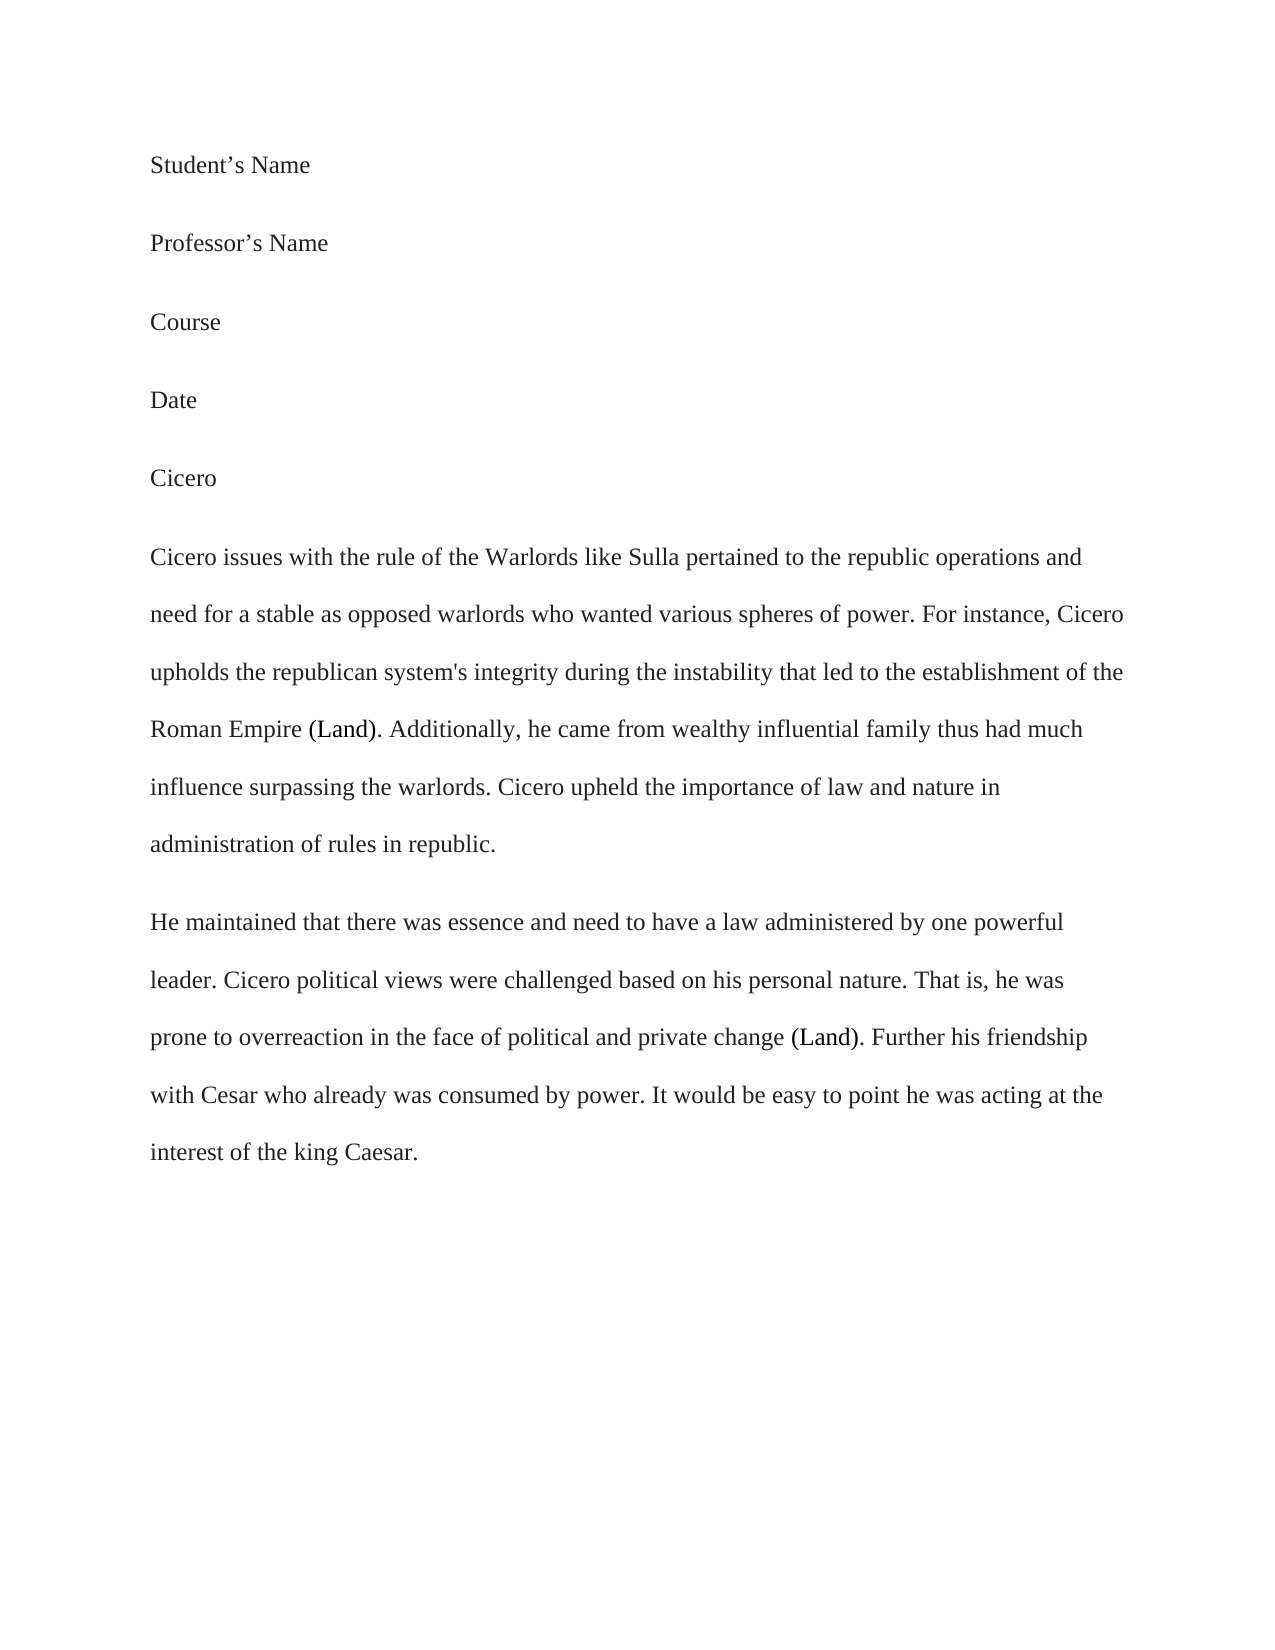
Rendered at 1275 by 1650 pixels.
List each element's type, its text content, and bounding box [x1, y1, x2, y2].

text Professor’s Name [150, 228, 1125, 257]
text Course [150, 307, 1125, 335]
text Date [150, 385, 1125, 414]
text Cicero issues with the rule of the Warlords like Sulla pertained to the republic operations and need for a stable as opposed warlords who wanted various spheres of power. For instance, Cicero upholds the republican system's integrity during the instability that led to the establishment of the Roman Empire (Land). Additionally, he came from wealthy influential family thus had much influence surpassing the warlords. Cicero upheld the importance of law and nature in administration of rules in republic. [150, 542, 1125, 858]
text He maintained that there was essence and need to have a law administered by one powerful leader. Cicero political views were challenged based on his personal nature. That is, he was prone to overreaction in the face of political and private change (Land). Further his friendship with Cesar who already was consumed by power. It would be easy to point he was acting at the interest of the king Caesar. [150, 907, 1125, 1166]
text Student’s Name [150, 150, 1125, 179]
text Cicero [150, 463, 1125, 492]
